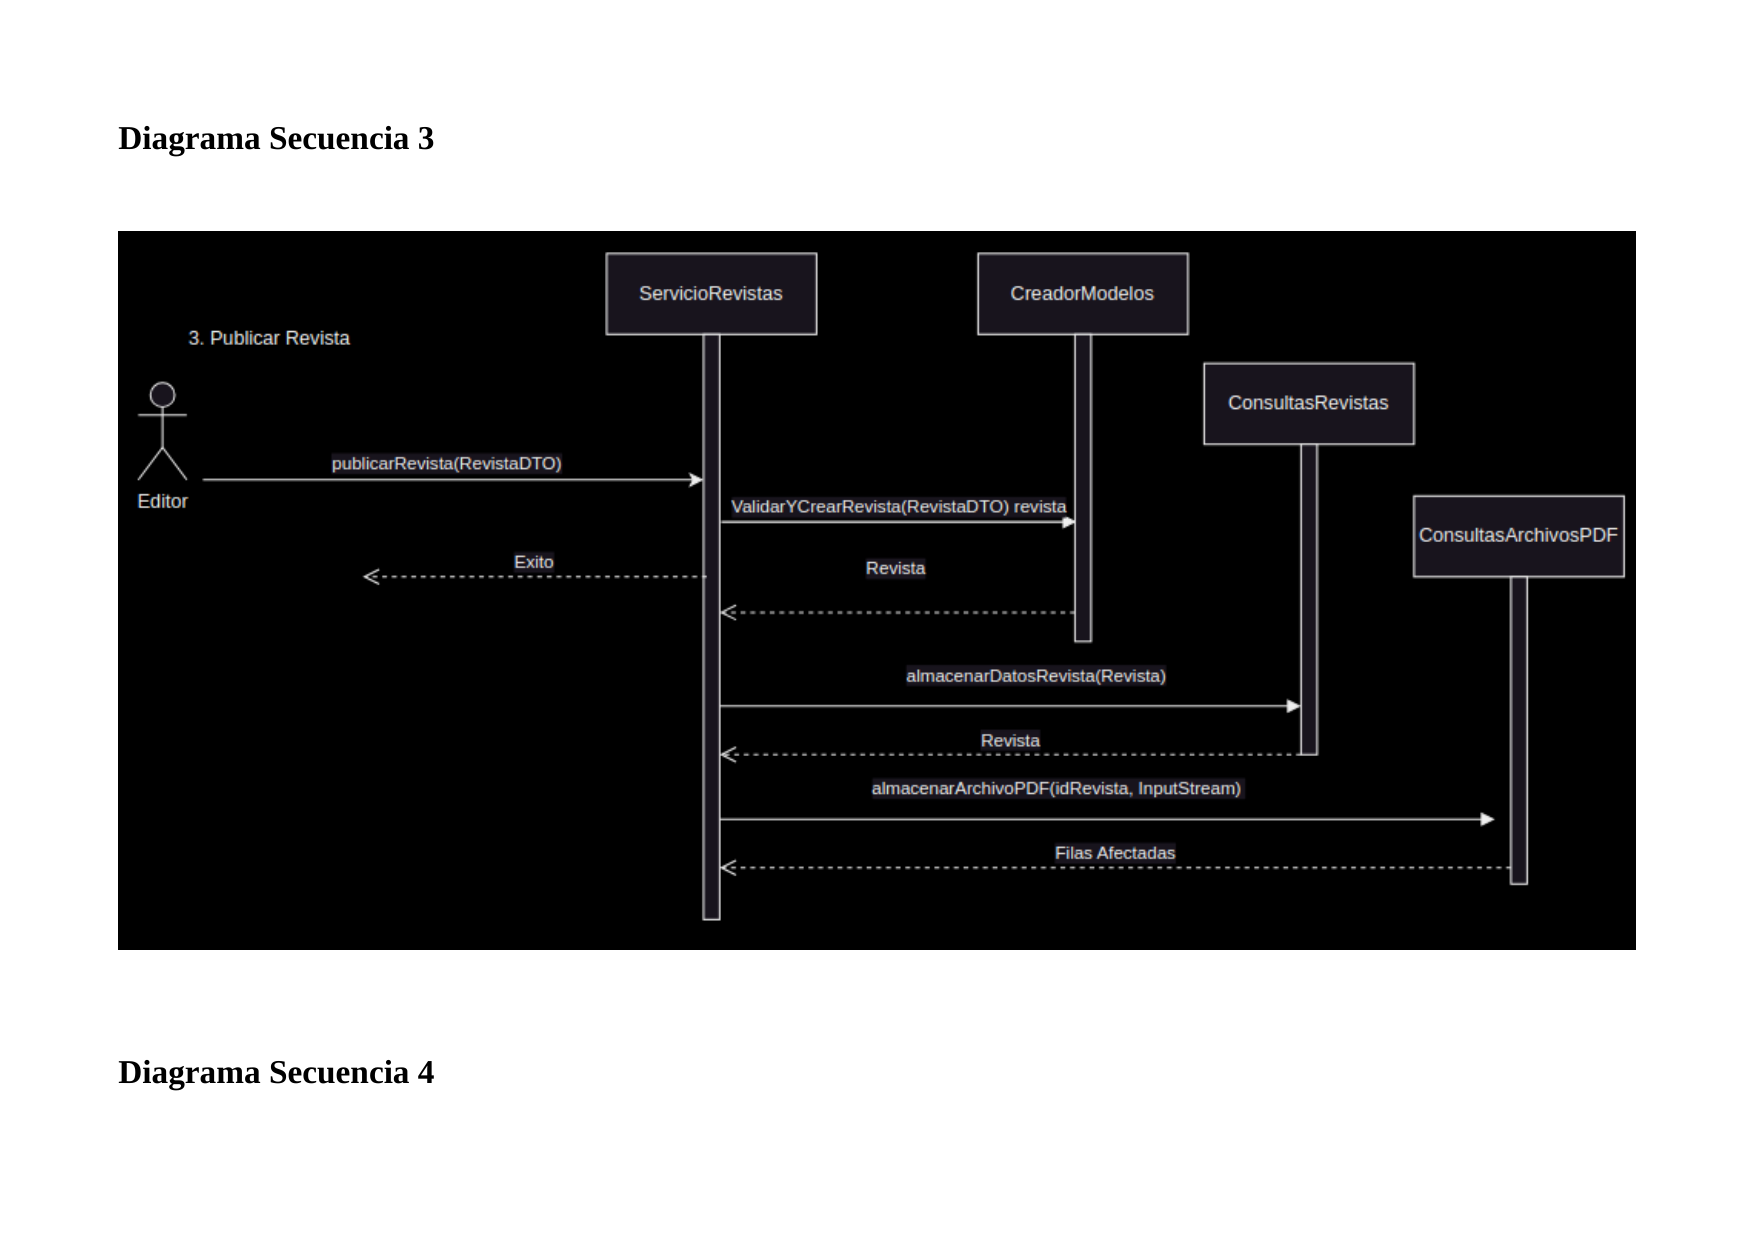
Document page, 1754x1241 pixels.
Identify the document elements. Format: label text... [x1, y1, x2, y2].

text Diagrama Secuencia 4 [118, 1053, 1636, 1091]
picture [118, 231, 1636, 950]
text Diagrama Secuencia 3 [118, 118, 1636, 156]
